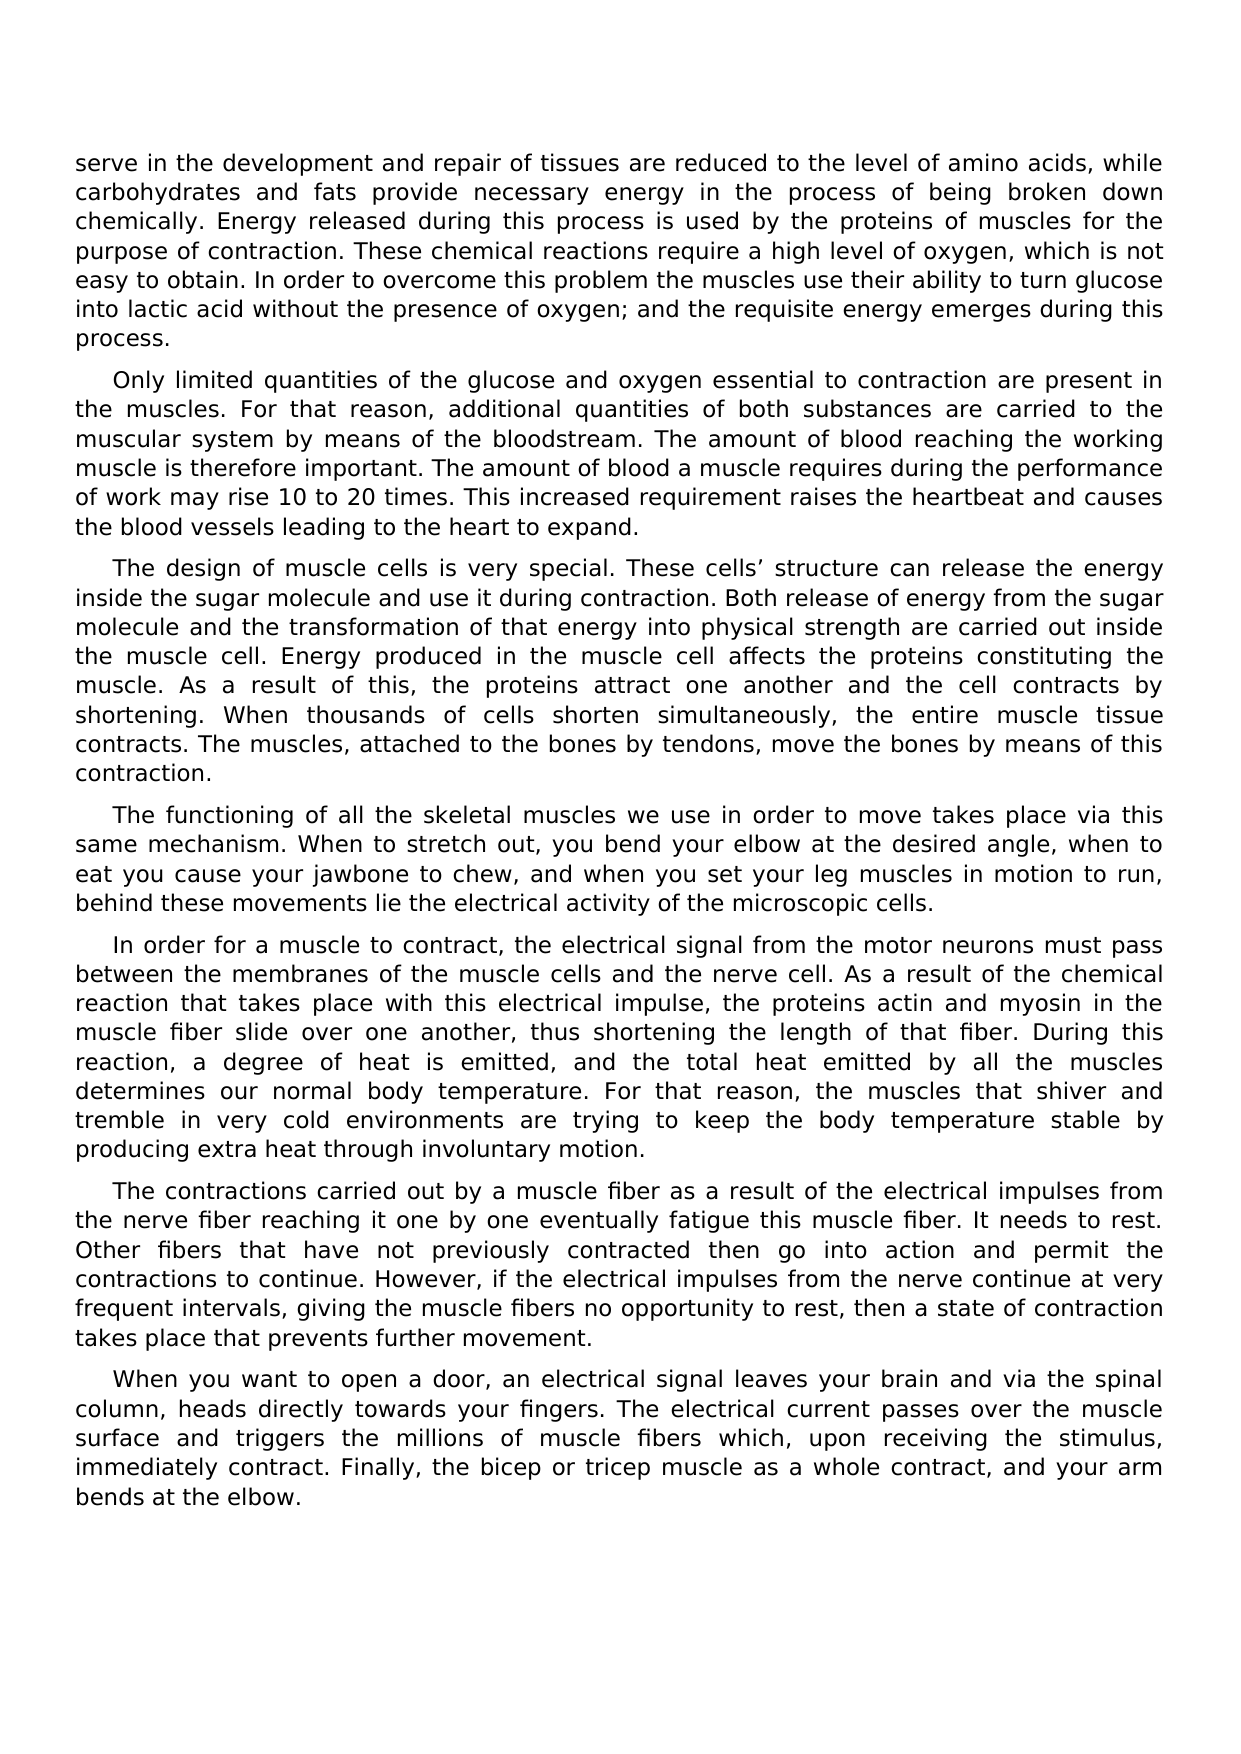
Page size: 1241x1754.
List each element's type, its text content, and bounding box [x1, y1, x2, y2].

text serve in the development and repair of tissues are reduced to the level of amino acids, while carbohydrates and fats provide necessary energy in the process of being broken down chemically. Energy released during this process is used by the proteins of muscles for the purpose of contraction. These chemical reactions require a high level of oxygen, which is not easy to obtain. In order to overcome this problem the muscles use their ability to turn glucose into lactic acid without the presence of oxygen; and the requisite energy emerges during this process. [75, 150, 1165, 352]
text The contractions carried out by a muscle fiber as a result of the electrical impulses from the nerve fiber reaching it one by one eventually fatigue this muscle fiber. It needs to rest. Other fibers that have not previously contracted then go into action and permit the contractions to continue. However, if the electrical impulses from the nerve continue at very frequent intervals, giving the muscle fibers no opportunity to rest, then a state of contraction takes place that prevents further movement. [75, 1178, 1165, 1351]
text In order for a muscle to contract, the electrical signal from the motor neurons must pass between the membranes of the muscle cells and the nerve cell. As a result of the chemical reaction that takes place with this electrical impulse, the proteins actin and myosin in the muscle fiber slide over one another, thus shortening the length of that fiber. During this reaction, a degree of heat is emitted, and the total heat emitted by all the muscles determines our normal body temperature. For that reason, the muscles that shiver and tremble in very cold environments are trying to keep the body temperature stable by producing extra heat through involuntary motion. [75, 932, 1165, 1163]
text Only limited quantities of the glucose and oxygen essential to contraction are present in the muscles. For that reason, additional quantities of both substances are carried to the muscular system by means of the bloodstream. The amount of blood reaching the working muscle is therefore important. The amount of blood a muscle requires during the performance of work may rise 10 to 20 times. This increased requirement raises the heartbeat and causes the blood vessels leading to the heart to expand. [75, 367, 1165, 540]
text The design of muscle cells is very special. These cells’ structure can release the energy inside the sugar molecule and use it during contraction. Both release of energy from the sugar molecule and the transformation of that energy into physical strength are carried out inside the muscle cell. Energy produced in the muscle cell affects the proteins constituting the muscle. As a result of this, the proteins attract one another and the cell contracts by shortening. When thousands of cells shorten simultaneously, the entire muscle tissue contracts. The muscles, attached to the bones by tendons, move the bones by means of this contraction. [75, 556, 1165, 787]
text When you want to open a door, an electrical signal leaves your brain and via the spinal column, heads directly towards your fingers. The electrical current passes over the muscle surface and triggers the millions of muscle fibers which, upon receiving the stimulus, immediately contract. Finally, the bicep or tricep muscle as a whole contract, and your arm bends at the elbow. [75, 1367, 1165, 1510]
text The functioning of all the skeletal muscles we use in order to move takes place via this same mechanism. When to stretch out, you bend your elbow at the desired angle, when to eat you cause your jawbone to chew, and when you set your leg muscles in motion to run, behind these movements lie the electrical activity of the microscopic cells. [75, 802, 1165, 917]
